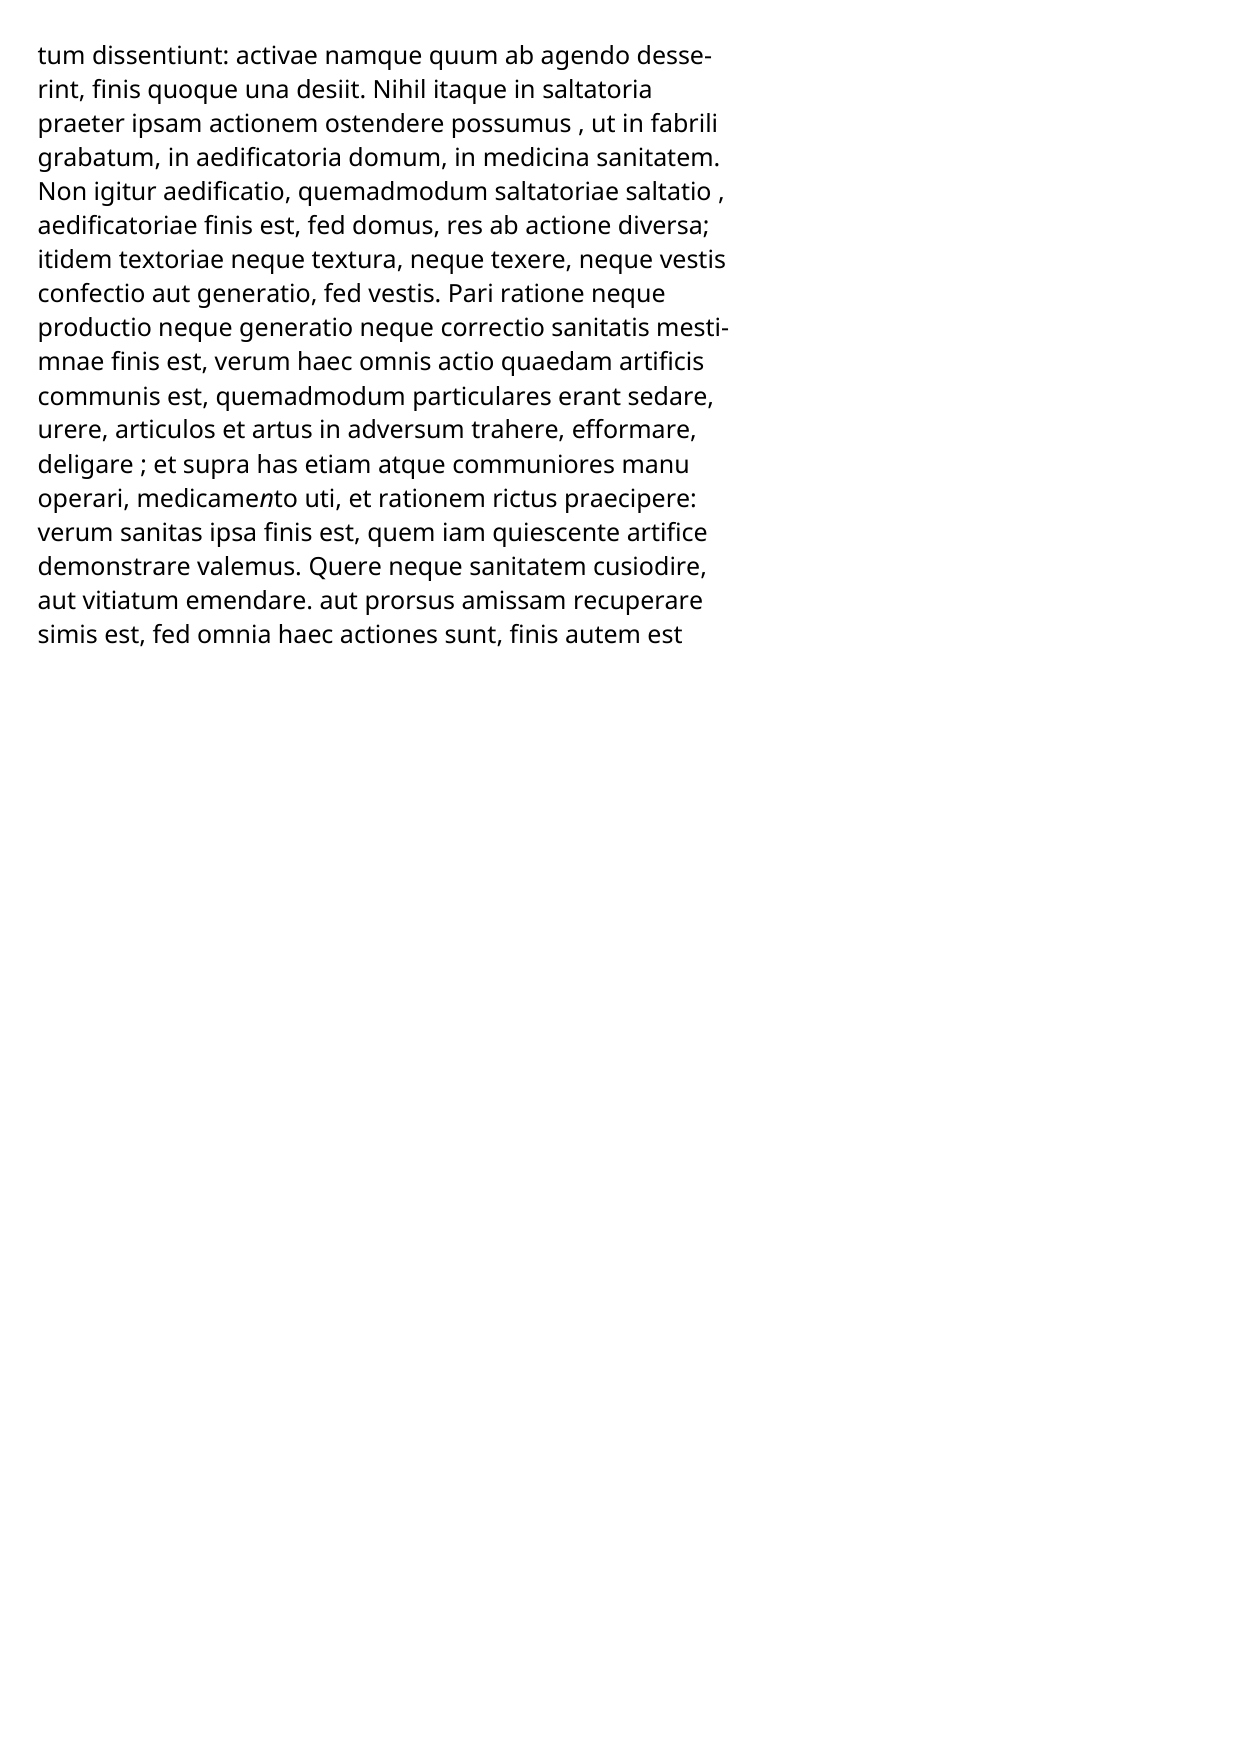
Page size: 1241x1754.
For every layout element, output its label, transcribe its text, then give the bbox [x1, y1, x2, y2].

text tum dissentiunt: activae namque quum ab agendo desse- rint, finis quoque una desiit. Nihil itaque in saltatoria praeter ipsam actionem ostendere possumus , ut in fabrili grabatum, in aedificatoria domum, in medicina sanitatem. Non igitur aedificatio, quemadmodum saltatoriae saltatio , aedificatoriae finis est, fed domus, res ab actione diversa; itidem textoriae neque textura, neque texere, neque vestis confectio aut generatio, fed vestis. Pari ratione neque productio neque generatio neque correctio sanitatis mesti- mnae finis est, verum haec omnis actio quaedam artificis communis est, quemadmodum particulares erant sedare, urere, articulos et artus in adversum trahere, efformare, deligare ; et supra has etiam atque communiores manu operari, medicamento uti, et rationem rictus praecipere: verum sanitas ipsa finis est, quem iam quiescente artifice demonstrare valemus. Quere neque sanitatem cusiodire, aut vitiatum emendare. aut prorsus amissam recuperare simis est, fed omnia haec actiones sunt, finis autem est [37, 37, 1203, 651]
